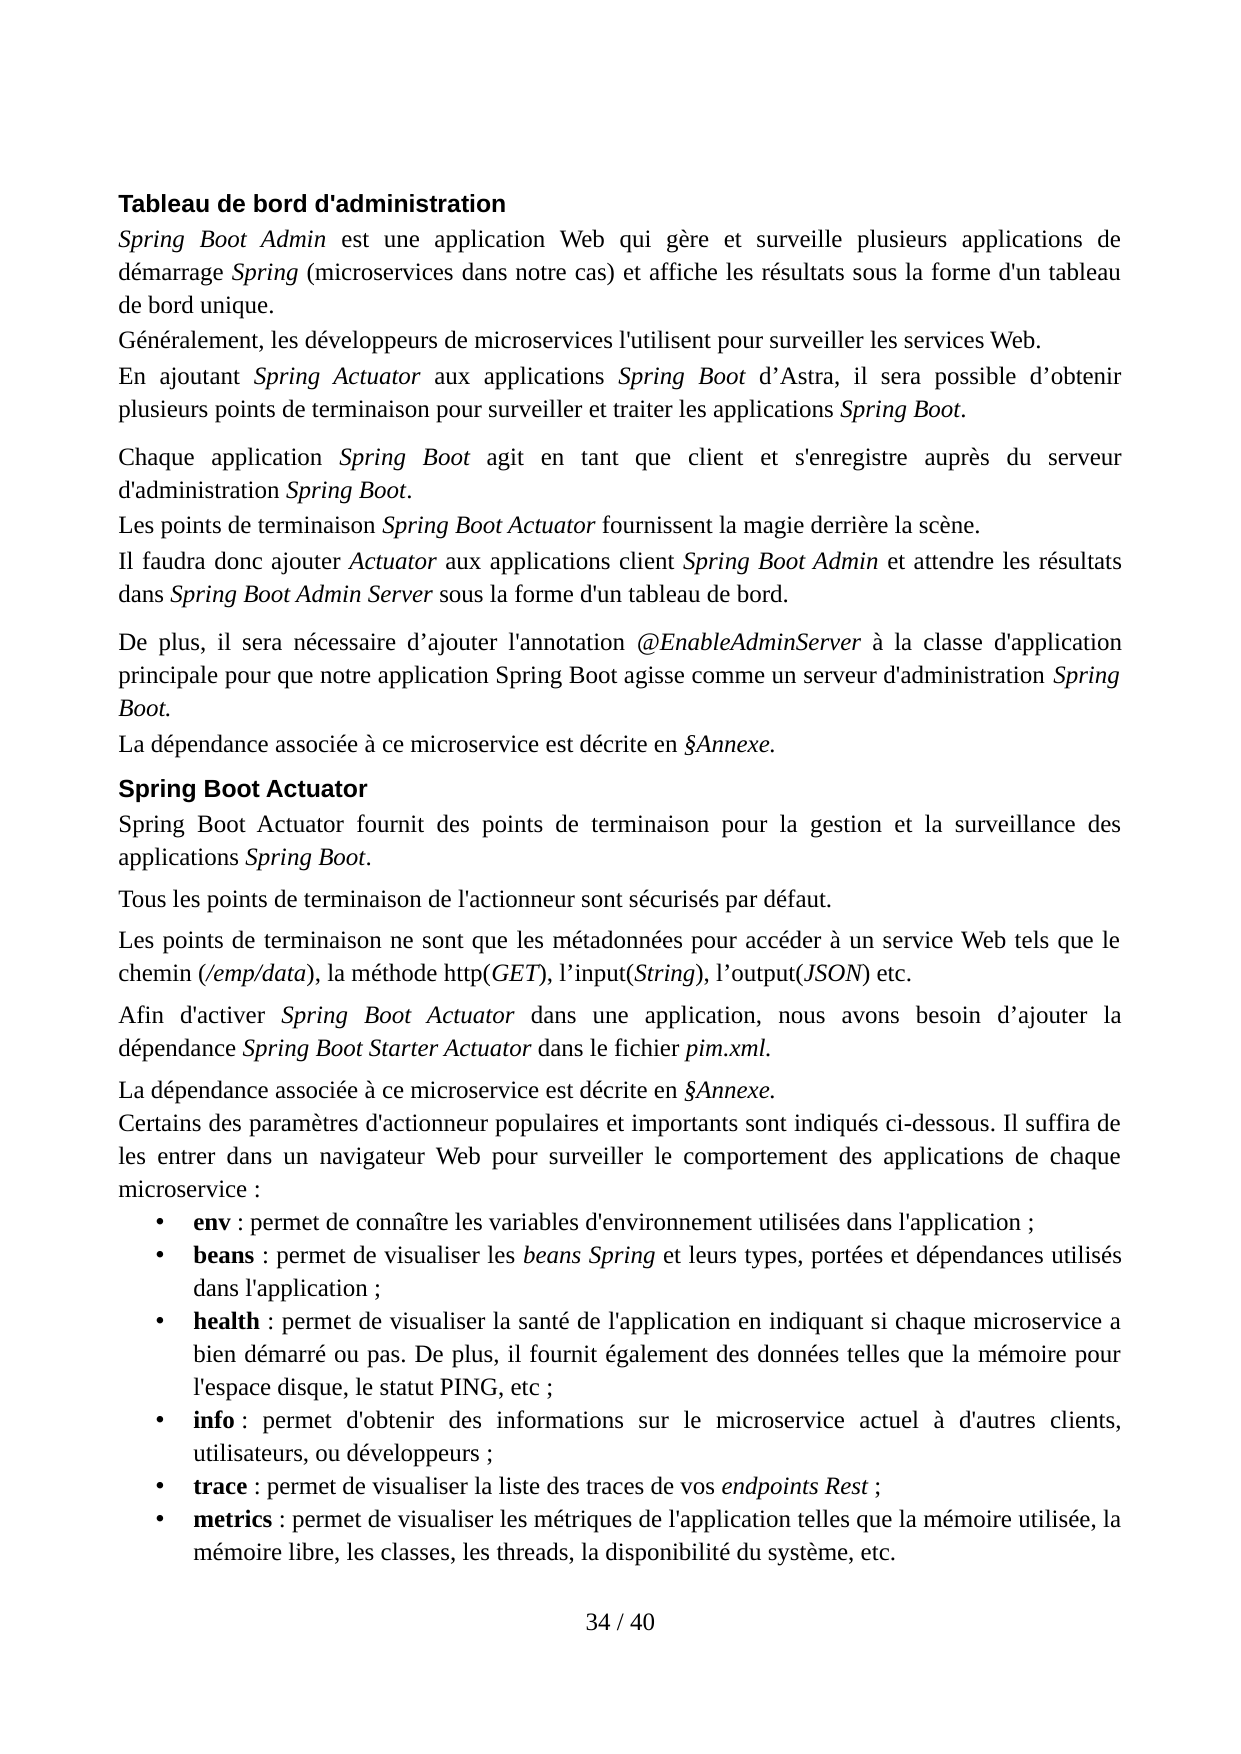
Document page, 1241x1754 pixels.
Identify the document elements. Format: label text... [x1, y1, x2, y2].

list info : permet d'obtenir des informations sur le microservice actuel à d'autres clients, utilisateurs, ou développeurs ; [156, 1405, 1122, 1467]
text La dépendance associée à ce microservice est décrite en §Annexe. [118, 729, 1122, 757]
list metrics : permet de visualiser les métriques de l'application telles que la mémoire utilisée, la mémoire libre, les classes, les threads, la disponibilité du système, etc. [156, 1504, 1122, 1566]
text Spring Boot Admin est une application Web qui gère et surveille plusieurs applications de démarrage Spring (microservices dans notre cas) et affiche les résultats sous la forme d'un tableau de bord unique. [118, 224, 1122, 318]
text La dépendance associée à ce microservice est décrite en §Annexe. [118, 1075, 1122, 1103]
text Spring Boot Actuator fournit des points de terminaison pour la gestion et la surveillance des applications Spring Boot. [118, 809, 1122, 871]
list env : permet de connaître les variables d'environnement utilisées dans l'application ; [156, 1207, 1122, 1236]
text Tous les points de terminaison de l'actionneur sont sécurisés par défaut. [118, 884, 1122, 912]
text Certains des paramètres d'actionneur populaires et importants sont indiqués ci-dessous. Il suffira de les entrer dans un navigateur Web pour surveiller le comportement des applications de chaque microservice : [118, 1108, 1122, 1202]
text Il faudra donc ajouter Actuator aux applications client Spring Boot Admin et attendre les résultats dans Spring Boot Admin Server sous la forme d'un tableau de bord. [118, 546, 1122, 608]
list health : permet de visualiser la santé de l'application en indiquant si chaque microservice a bien démarré ou pas. De plus, il fournit également des données telles que la mémoire pour l'espace disque, le statut PING, etc ; [156, 1306, 1122, 1401]
list trace : permet de visualiser la liste des traces de vos endpoints Rest ; [156, 1471, 1122, 1500]
list beans : permet de visualiser les beans Spring et leurs types, portées et dépendances utilisés dans l'application ; [156, 1240, 1122, 1302]
text Chaque application Spring Boot agit en tant que client et s'enregistre auprès du serveur d'administration Spring Boot. [118, 442, 1122, 503]
text Les points de terminaison Spring Boot Actuator fournissent la magie derrière la scène. [118, 511, 1122, 539]
subtitle Tableau de bord d'administration [118, 189, 1122, 217]
text En ajoutant Spring Actuator aux applications Spring Boot d’Astra, il sera possible d’obtenir plusieurs points de terminaison pour surveiller et traiter les applications Spring Boot. [118, 361, 1122, 423]
subtitle Spring Boot Actuator [118, 774, 1122, 803]
text De plus, il sera nécessaire d’ajouter l'annotation @EnableAdminServer à la classe d'application principale pour que notre application Spring Boot agisse comme un serveur d'administration Spring Boot. [118, 627, 1122, 722]
text Afin d'activer Spring Boot Actuator dans une application, nous avons besoin d’ajouter la dépendance Spring Boot Starter Actuator dans le fichier pim.xml. [118, 1000, 1122, 1062]
text Les points de terminaison ne sont que les métadonnées pour accéder à un service Web tels que le chemin (/emp/data), la méthode http(GET), l’input(String), l’output(JSON) etc. [118, 925, 1122, 987]
text Généralement, les développeurs de microservices l'utilisent pour surveiller les services Web. [118, 325, 1122, 354]
